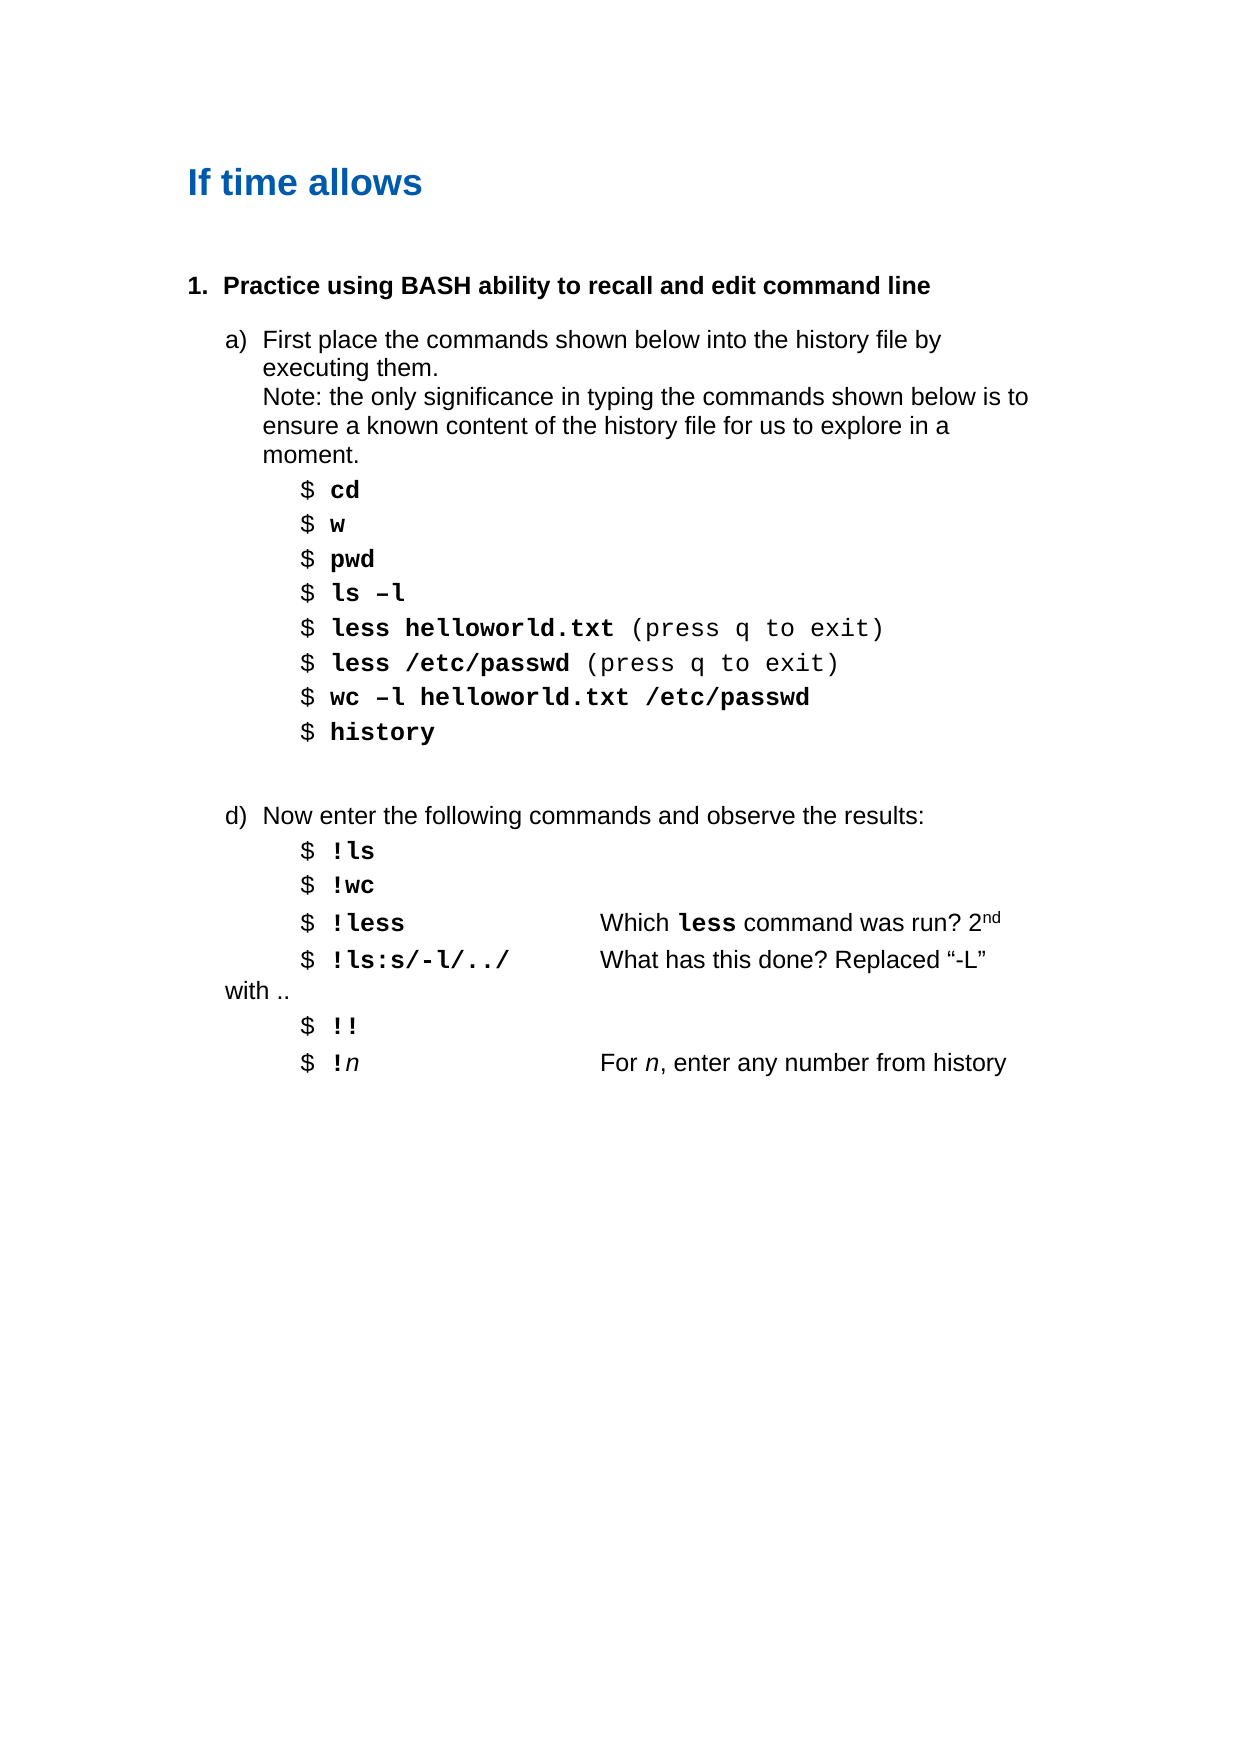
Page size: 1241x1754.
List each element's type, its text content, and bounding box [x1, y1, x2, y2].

list First place the commands shown below into the history file by executing them. Note: the only significance in typing the commands shown below is to ensure a known content of the history file for us to explore in a moment. [225, 324, 1053, 468]
text $ history [225, 719, 1053, 748]
text $ w [225, 512, 1053, 540]
text $ !n For n, enter any number from history [225, 1048, 1053, 1079]
text $ cd [225, 474, 1053, 506]
list Now enter the following commands and observe the results: [225, 801, 1053, 830]
text $ ls –l [225, 581, 1053, 609]
text $ less /etc/passwd (press q to exit) [225, 650, 1053, 678]
text $ !ls:s/-l/../ What has this done? Replaced “-L” with .. [225, 945, 1053, 1004]
list Practice using BASH ability to recall and edit command line [187, 271, 1053, 299]
subtitle If time allows [187, 162, 1053, 204]
text $ !! [225, 1011, 1053, 1042]
text $ !less Which less command was run? 2nd [225, 908, 1053, 939]
text $ !wc [225, 873, 1053, 901]
text $ less helloworld.txt (press q to exit) [225, 616, 1053, 644]
text $ wc –l helloworld.txt /etc/passwd [225, 685, 1053, 713]
text $ !ls [225, 836, 1053, 867]
text $ pwd [225, 546, 1053, 575]
